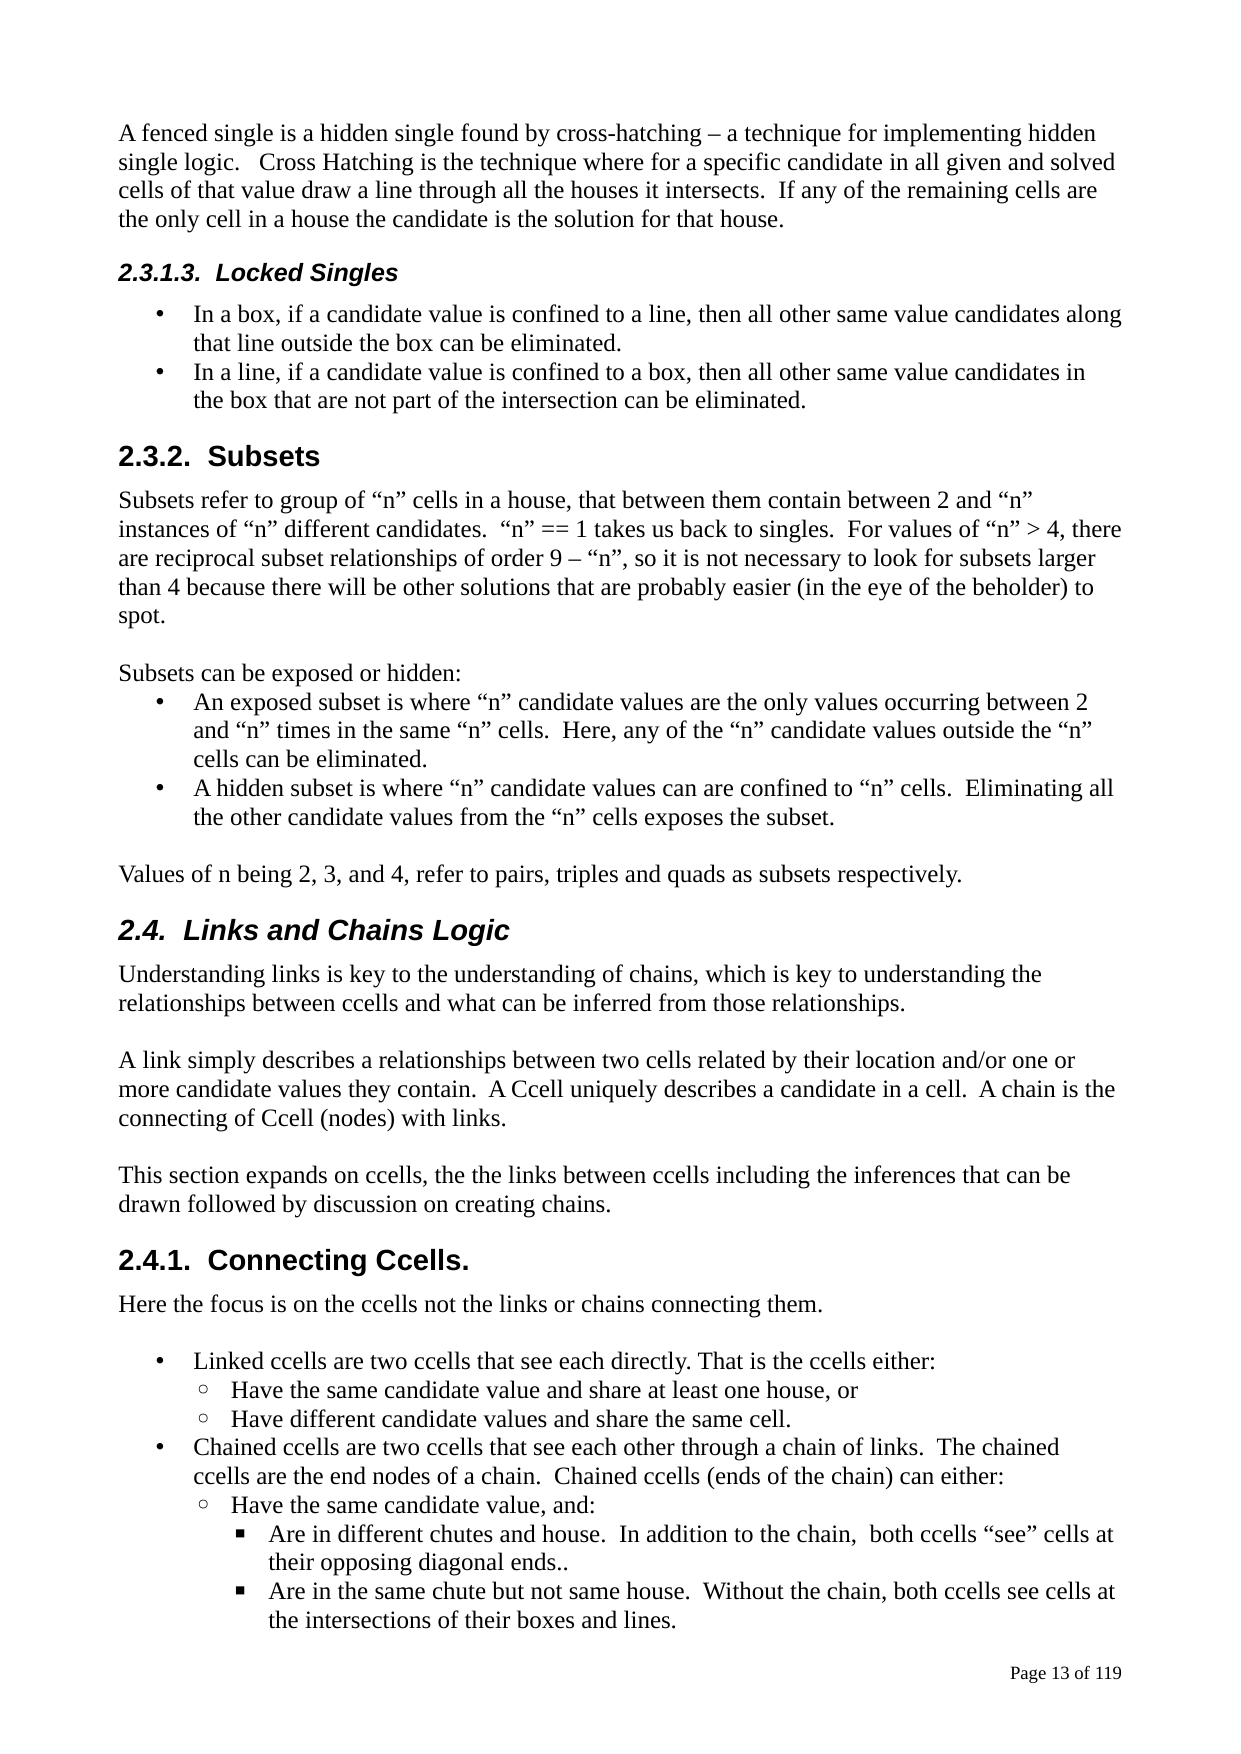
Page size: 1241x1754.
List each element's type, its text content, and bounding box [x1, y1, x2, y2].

list Linked ccells are two ccells that see each directly. That is the ccells either: [156, 1346, 1122, 1375]
text A link simply describes a relationships between two cells related by their location and/or one or more candidate values they contain. A Ccell uniquely describes a candidate in a cell. A chain is the connecting of Ccell (nodes) with links. [118, 1045, 1122, 1131]
list Chained ccells are two ccells that see each other through a chain of links. The chained ccells are the end nodes of a chain. Chained ccells (ends of the chain) can either: [156, 1432, 1122, 1490]
text This section expands on ccells, the the links between ccells including the inferences that can be drawn followed by discussion on creating chains. [118, 1160, 1122, 1218]
list Have the same candidate value and share at least one house, or [193, 1375, 1122, 1404]
text Here the focus is on the ccells not the links or chains connecting them. [118, 1289, 1122, 1317]
list An exposed subset is where “n” candidate values are the only values occurring between 2 and “n” times in the same “n” cells. Here, any of the “n” candidate values outside the “n” cells can be eliminated. [156, 687, 1122, 773]
list Have different candidate values and share the same cell. [193, 1404, 1122, 1432]
text Subsets refer to group of “n” cells in a house, that between them contain between 2 and “n” instances of “n” different candidates. “n” == 1 takes us back to singles. For values of “n” > 4, there are reciprocal subset relationships of order 9 – “n”, so it is not necessary to look for subsets larger than 4 because there will be other solutions that are probably easier (in the eye of the beholder) to spot. [118, 485, 1122, 629]
list Are in the same chute but not same house. Without the chain, both ccells see cells at the intersections of their boxes and lines. [231, 1576, 1122, 1634]
list In a line, if a candidate value is confined to a box, then all other same value candidates in the box that are not part of the intersection can be eliminated. [156, 357, 1122, 414]
subtitle Connecting Ccells. [118, 1243, 1122, 1276]
text Subsets can be exposed or hidden: [118, 658, 1122, 687]
list Have the same candidate value, and: [193, 1490, 1122, 1519]
text Understanding links is key to the understanding of chains, which is key to understanding the relationships between ccells and what can be inferred from those relationships. [118, 959, 1122, 1016]
subtitle Locked Singles [118, 258, 1122, 287]
text Values of n being 2, 3, and 4, refer to pairs, triples and quads as subsets respectively. [118, 859, 1122, 888]
list In a box, if a candidate value is confined to a line, then all other same value candidates along that line outside the box can be eliminated. [156, 299, 1122, 357]
subtitle Links and Chains Logic [118, 913, 1122, 946]
list A hidden subset is where “n” candidate values can are confined to “n” cells. Eliminating all the other candidate values from the “n” cells exposes the subset. [156, 773, 1122, 830]
subtitle Subsets [118, 439, 1122, 473]
text A fenced single is a hidden single found by cross-hatching – a technique for implementing hidden single logic. Cross Hatching is the technique where for a specific candidate in all given and solved cells of that value draw a line through all the houses it intersects. If any of the remaining cells are the only cell in a house the candidate is the solution for that house. [118, 118, 1122, 233]
list Are in different chutes and house. In addition to the chain, both ccells “see” cells at their opposing diagonal ends.. [231, 1519, 1122, 1576]
